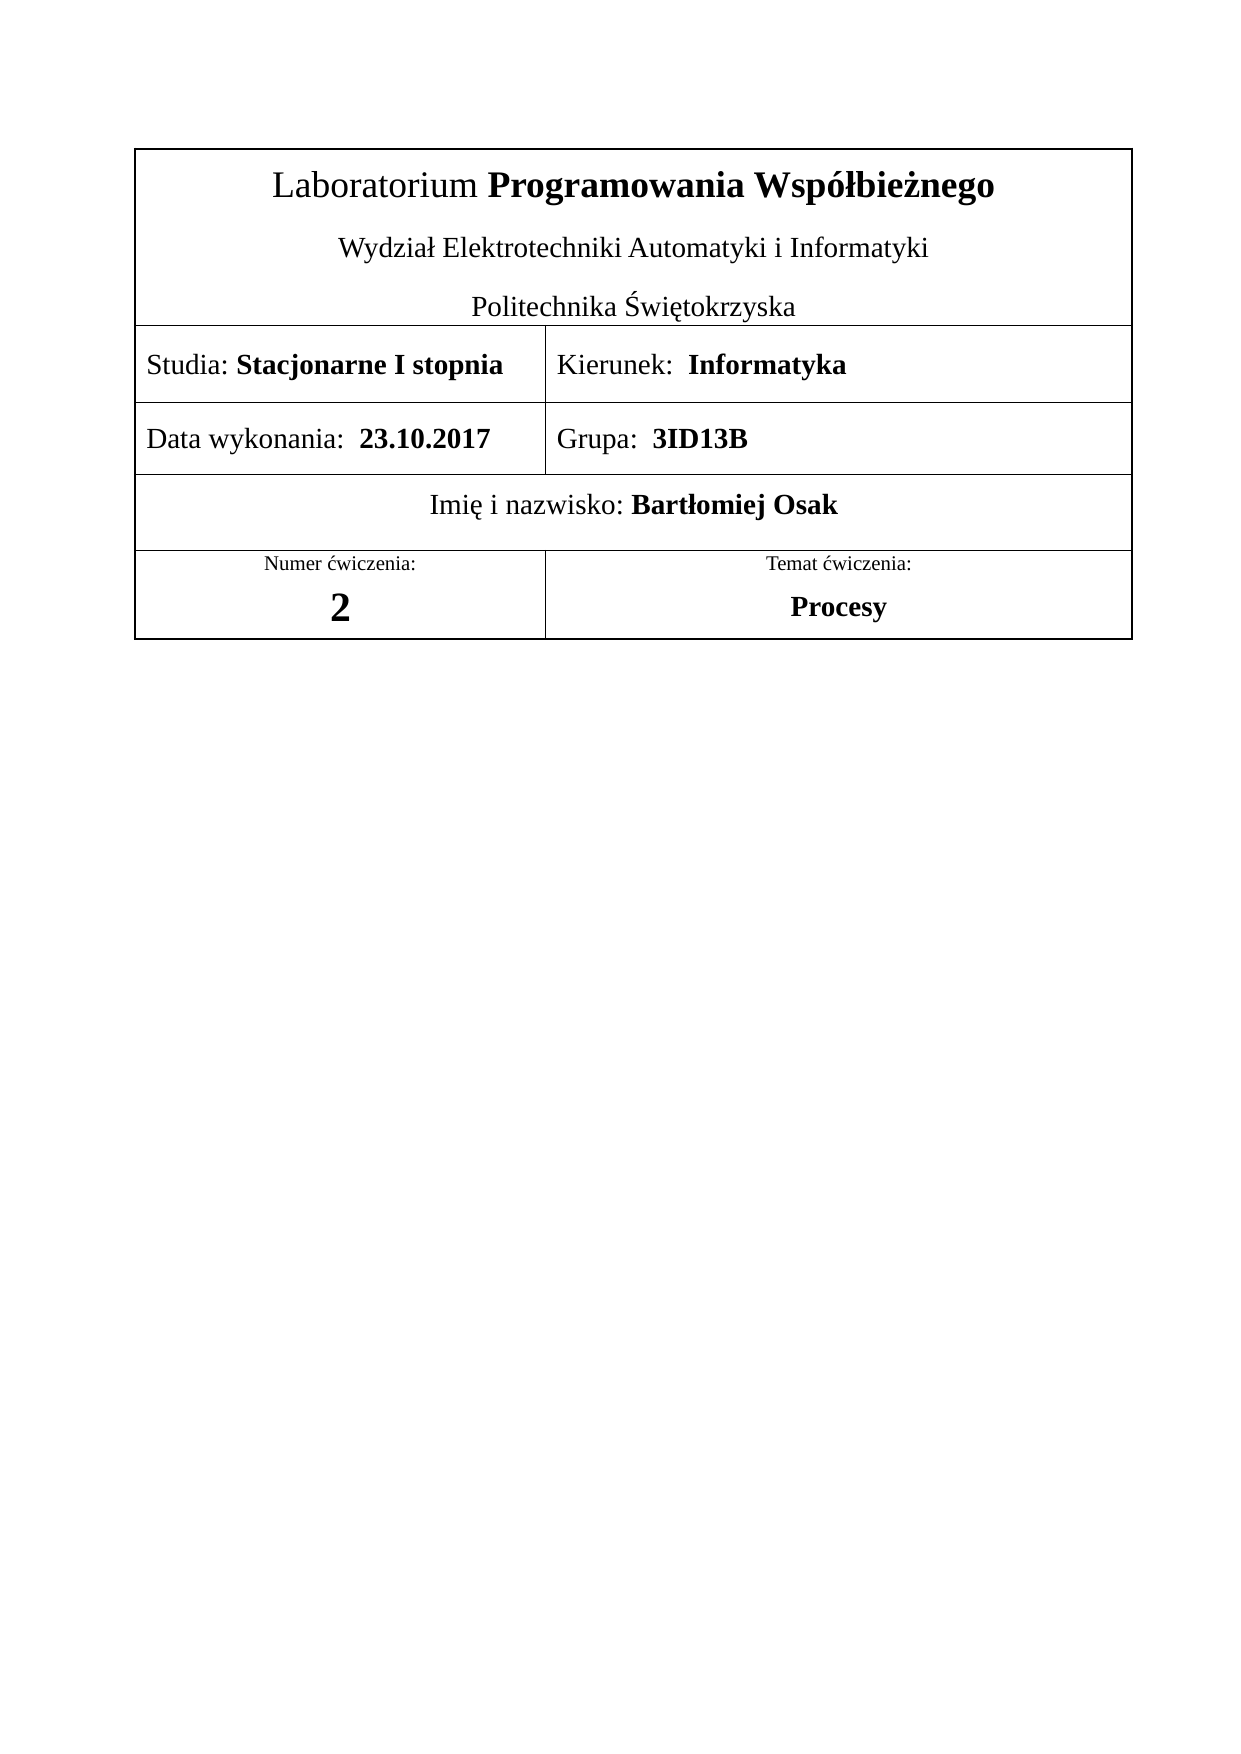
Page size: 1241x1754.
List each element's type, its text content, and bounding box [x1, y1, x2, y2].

table_cell Grupa: 3ID13B [546, 403, 1131, 474]
table_cell Data wykonania: 23.10.2017 [136, 403, 545, 474]
table_cell Procesy [546, 575, 1131, 638]
table_cell 2 [136, 575, 545, 638]
table_cell Temat ćwiczenia: [546, 551, 1131, 575]
table_cell Imię i nazwisko: Bartłomiej Osak [136, 475, 1131, 550]
table_cell Studia: Stacjonarne I stopnia [136, 326, 545, 402]
table_header Laboratorium Programowania Współbieżnego Wydział Elektrotechniki Automatyki i Informatyki Politechnika Świętokrzyska [136, 150, 1131, 325]
table_cell Kierunek: Informatyka [546, 326, 1131, 402]
table_cell Numer ćwiczenia: [136, 551, 545, 575]
